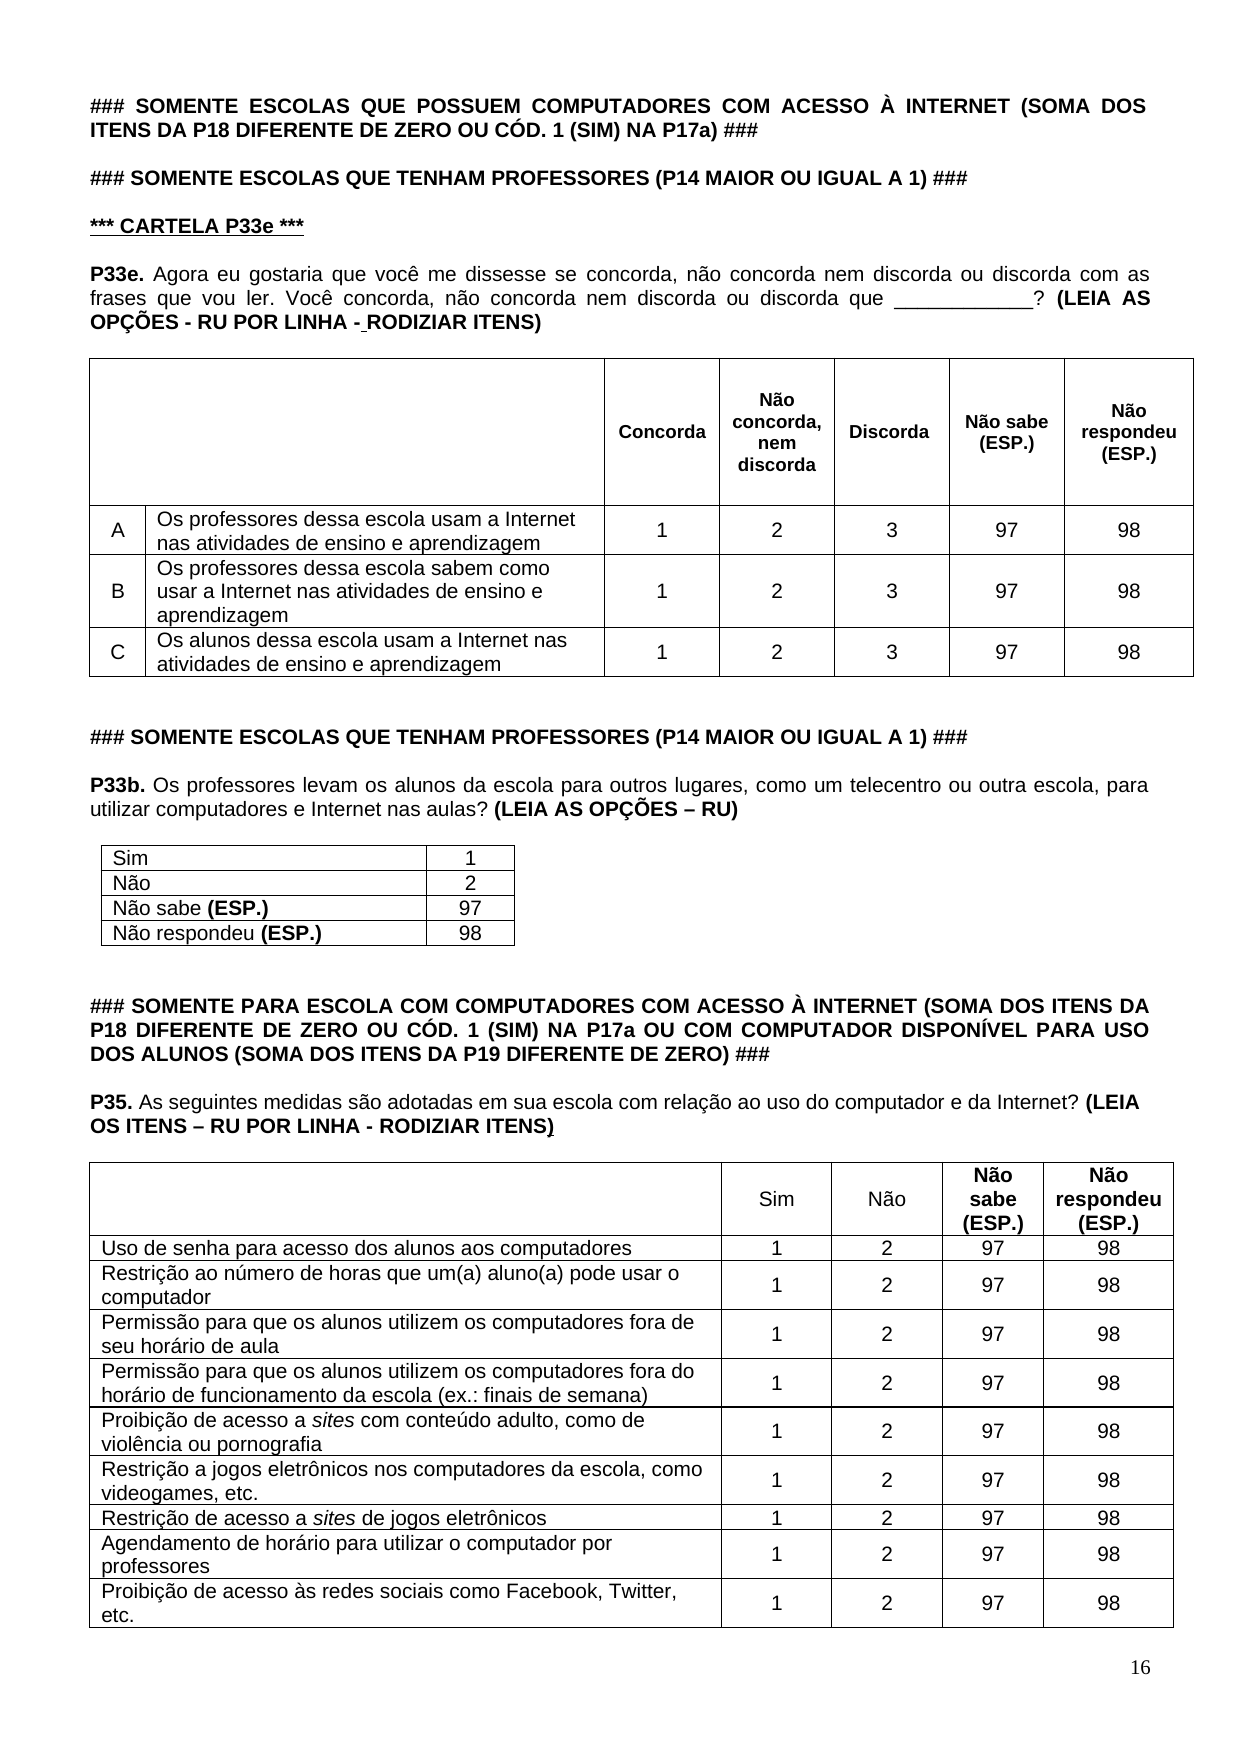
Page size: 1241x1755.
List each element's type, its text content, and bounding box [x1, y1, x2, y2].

table_cell Agendamento de horário para utilizar o computador por professores [90, 1530, 721, 1578]
table_cell 3 [835, 506, 949, 554]
table_cell 2 [832, 1579, 942, 1627]
text ### SOMENTE ESCOLAS QUE POSSUEM COMPUTADORES COM ACESSO À INTERNET (SOMA DOS ITENS DA P18 DIFERENTE DE ZERO OU CÓD. 1 (SIM) NA P17a) ### [90, 94, 1151, 142]
table_cell 3 [835, 555, 949, 627]
text ### SOMENTE ESCOLAS QUE TENHAM PROFESSORES (P14 MAIOR OU IGUAL A 1) ### [90, 725, 1151, 749]
table_cell 1 [605, 628, 719, 676]
table_header Não [832, 1163, 942, 1234]
text P33b. Os professores levam os alunos da escola para outros lugares, como um telecentro ou outra escola, para utilizar computadores e Internet nas aulas? (LEIA AS OPÇÕES – RU) [90, 773, 1151, 821]
table_cell 2 [832, 1408, 942, 1455]
table_cell Os professores dessa escola usam a Internet nas atividades de ensino e aprendizagem [146, 506, 604, 554]
table_cell 1 [605, 555, 719, 627]
table_cell 98 [1044, 1579, 1173, 1627]
table_cell Restrição ao número de horas que um(a) aluno(a) pode usar o computador [90, 1261, 721, 1308]
table_cell Permissão para que os alunos utilizem os computadores fora de seu horário de aula [90, 1310, 721, 1357]
table_cell 98 [1044, 1261, 1173, 1308]
table_cell Não [102, 871, 426, 895]
table_cell Restrição a jogos eletrônicos nos computadores da escola, como videogames, etc. [90, 1456, 721, 1504]
table_cell 2 [832, 1236, 942, 1259]
text ### SOMENTE PARA ESCOLA COM COMPUTADORES COM ACESSO À INTERNET (SOMA DOS ITENS DA P18 DIFERENTE DE ZERO OU CÓD. 1 (SIM) NA P17a OU COM COMPUTADOR DISPONÍVEL PARA USO DOS ALUNOS (SOMA DOS ITENS DA P19 DIFERENTE DE ZERO) ### [90, 994, 1151, 1066]
table_cell Proibição de acesso a sites com conteúdo adulto, como de violência ou pornografia [90, 1408, 721, 1455]
text P33e. Agora eu gostaria que você me dissesse se concorda, não concorda nem discorda ou discorda com as frases que vou ler. Você concorda, não concorda nem discorda ou discorda que ____________? (LEIA AS OPÇÕES - RU POR LINHA - RODIZIAR ITENS) [90, 262, 1151, 334]
table_cell 98 [1044, 1310, 1173, 1357]
table_cell 98 [1044, 1530, 1173, 1578]
table_cell Permissão para que os alunos utilizem os computadores fora do horário de funcionamento da escola (ex.: finais de semana) [90, 1359, 721, 1406]
table_header Sim [102, 846, 426, 870]
table_cell 2 [720, 506, 834, 554]
table_cell 98 [1065, 555, 1193, 627]
table_cell 2 [720, 555, 834, 627]
table_cell 97 [943, 1261, 1043, 1308]
table_header Sim [722, 1163, 831, 1234]
table_header Não sabe (ESP.) [943, 1163, 1043, 1234]
table_cell 97 [943, 1408, 1043, 1455]
table_cell Os professores dessa escola sabem como usar a Internet nas atividades de ensino e aprendizagem [146, 555, 604, 627]
table_cell 98 [1044, 1408, 1173, 1455]
table_cell 2 [832, 1530, 942, 1578]
table_cell 98 [1065, 506, 1193, 554]
table_cell 1 [722, 1579, 831, 1627]
table_cell 1 [722, 1456, 831, 1504]
table_header Não sabe (ESP.) [950, 359, 1064, 505]
table_cell 1 [722, 1408, 831, 1455]
table_cell 97 [943, 1505, 1043, 1529]
table_cell 1 [722, 1505, 831, 1529]
text *** CARTELA P33e *** [90, 214, 1151, 238]
table_header [90, 1163, 721, 1234]
table_cell Não respondeu (ESP.) [102, 921, 426, 945]
table_cell 1 [722, 1236, 831, 1259]
table_cell 2 [832, 1310, 942, 1357]
table_cell Os alunos dessa escola usam a Internet nas atividades de ensino e aprendizagem [146, 628, 604, 676]
table_cell 97 [950, 506, 1064, 554]
text P35. As seguintes medidas são adotadas em sua escola com relação ao uso do computador e da Internet? (LEIA OS ITENS – RU POR LINHA - RODIZIAR ITENS) [90, 1090, 1151, 1138]
table_cell 97 [950, 628, 1064, 676]
table_cell 98 [1044, 1505, 1173, 1529]
table_cell 1 [722, 1359, 831, 1406]
table_cell 98 [1044, 1236, 1173, 1259]
table_cell 97 [950, 555, 1064, 627]
table_cell Uso de senha para acesso dos alunos aos computadores [90, 1236, 721, 1259]
table_cell Restrição de acesso a sites de jogos eletrônicos [90, 1505, 721, 1529]
table_cell C [90, 628, 145, 676]
table_cell 2 [720, 628, 834, 676]
table_cell 1 [722, 1261, 831, 1308]
table_header Discorda [835, 359, 949, 505]
table_header [90, 359, 604, 505]
table_cell B [90, 555, 145, 627]
table_cell 97 [427, 896, 514, 920]
table_cell Proibição de acesso às redes sociais como Facebook, Twitter, etc. [90, 1579, 721, 1627]
table_cell 97 [943, 1310, 1043, 1357]
table_cell 1 [722, 1310, 831, 1357]
table_cell 1 [722, 1530, 831, 1578]
table_cell 98 [1044, 1359, 1173, 1406]
table_header Não respondeu (ESP.) [1065, 359, 1193, 505]
table_header Concorda [605, 359, 719, 505]
table_cell 2 [832, 1359, 942, 1406]
table_cell 97 [943, 1530, 1043, 1578]
table_cell 2 [832, 1456, 942, 1504]
table_cell 2 [832, 1505, 942, 1529]
table_cell 97 [943, 1579, 1043, 1627]
table_header Não concorda, nem discorda [720, 359, 834, 505]
table_cell 2 [427, 871, 514, 895]
table_header Não respondeu (ESP.) [1044, 1163, 1173, 1234]
table_cell 2 [832, 1261, 942, 1308]
table_header 1 [427, 846, 514, 870]
table_cell 97 [943, 1456, 1043, 1504]
table_cell 98 [1044, 1456, 1173, 1504]
table_cell Não sabe (ESP.) [102, 896, 426, 920]
table_cell 97 [943, 1359, 1043, 1406]
table_cell 98 [1065, 628, 1193, 676]
table_cell 1 [605, 506, 719, 554]
table_cell 3 [835, 628, 949, 676]
table_cell 98 [427, 921, 514, 945]
table_cell A [90, 506, 145, 554]
text ### SOMENTE ESCOLAS QUE TENHAM PROFESSORES (P14 MAIOR OU IGUAL A 1) ### [90, 166, 1151, 190]
table_cell 97 [943, 1236, 1043, 1259]
